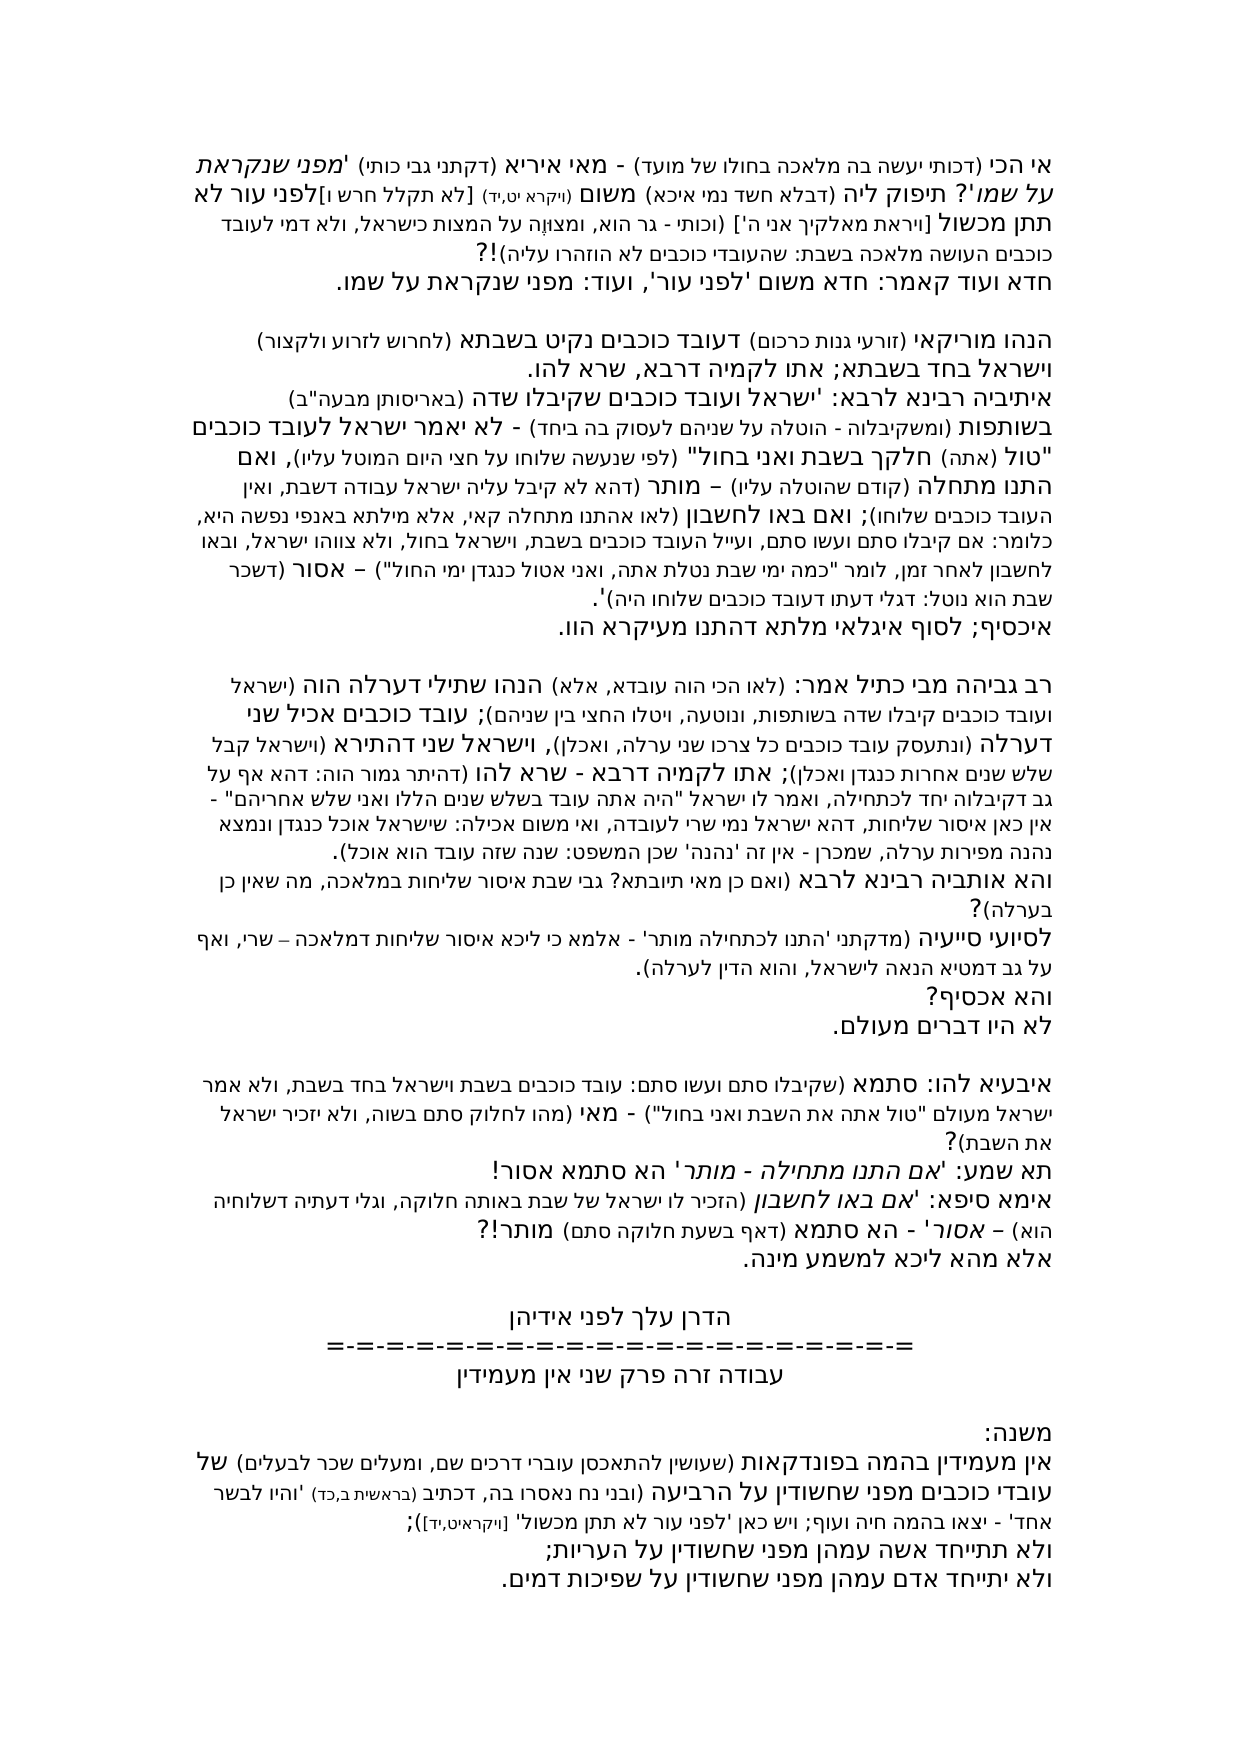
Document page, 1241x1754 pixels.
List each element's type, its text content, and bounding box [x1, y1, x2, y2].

text אי הכי (דכותי יעשה בה מלאכה בחולו של מועד) - מאי איריא (דקתני גבי כותי) 'מפני שנקראת על שמו'? תיפוק ליה (דבלא חשד נמי איכא) משום (ויקרא יט,יד) [לא תקלל חרש ו]לפני עור לא תתן מכשול [ויראת מאלקיך אני ה'] (וכותי - גר הוא, ומצוּוֶה על המצות כישראל, ולא דמי לעובד כוכבים העושה מלאכה בשבת: שהעובדי כוכבים לא הוזהרו עליה)!? [187, 150, 1053, 267]
text חדא ועוד קאמר: חדא משום 'לפני עור', ועוד: מפני שנקראת על שמו. [187, 267, 1053, 296]
text לסיועי סייעיה (מדקתני 'התנו לכתחילה מותר' - אלמא כי ליכא איסור שליחות דמלאכה – שרי, ואף על גב דמטיא הנאה לישראל, והוא הדין לערלה). [187, 923, 1053, 982]
text רב גביהה מבי כתיל אמר: (לאו הכי הוה עובדא, אלא) הנהו שתילי דערלה הוה (ישראל ועובד כוכבים קיבלו שדה בשותפות, ונוטעה, ויטלו החצי בין שניהם); עובד כוכבים אכיל שני דערלה (ונתעסק עובד כוכבים כל צרכו שני ערלה, ואכלן), וישראל שני דהתירא (וישראל קבל שלש שנים אחרות כנגדן ואכלן); אתו לקמיה דרבא - שרא להו (דהיתר גמור הוה: דהא אף על גב דקיבלוה יחד לכתחילה, ואמר לו ישראל "היה אתה עובד בשלש שנים הללו ואני שלש אחריהם" - אין כאן איסור שליחות, דהא ישראל נמי שרי לעובדה, ואי משום אכילה: שישראל אוכל כנגדן ונמצא נהנה מפירות ערלה, שמכרן - אין זה 'נהנה' שכן המשפט: שנה שזה עובד הוא אוכל). [187, 670, 1053, 865]
text לא היו דברים מעולם. [187, 1011, 1053, 1040]
text תא שמע: 'אם התנו מתחילה - מותר' הא סתמא אסור! [187, 1156, 1053, 1186]
text הנהו מוריקאי (זורעי גנות כרכום) דעובד כוכבים נקיט בשבתא (לחרוש לזרוע ולקצור) וישראל בחד בשבתא; אתו לקמיה דרבא, שרא להו. [187, 325, 1053, 383]
text הדרן עלך לפני אידיהן [187, 1302, 1053, 1331]
text והא אותביה רבינא לרבא (ואם כן מאי תיובתא? גבי שבת איסור שליחות במלאכה, מה שאין כן בערלה)? [187, 865, 1053, 923]
text אלא מהא ליכא למשמע מינה. [187, 1244, 1053, 1273]
text עבודה זרה פרק שני אין מעמידין [187, 1360, 1053, 1389]
text והא אכסיף? [187, 982, 1053, 1011]
text אין מעמידין בהמה בפונדקאות (שעושין להתאכסן עוברי דרכים שם, ומעלים שכר לבעלים) של עובדי כוכבים מפני שחשודין על הרביעה (ובני נח נאסרו בה, דכתיב (בראשית ב,כד) 'והיו לבשר אחד' - יצאו בהמה חיה ועוף; ויש כאן 'לפני עור לא תתן מכשול' [ויקראיט,יד]); [187, 1447, 1053, 1535]
text איבעיא להו: סתמא (שקיבלו סתם ועשו סתם: עובד כוכבים בשבת וישראל בחד בשבת, ולא אמר ישראל מעולם "טול אתה את השבת ואני בחול") - מאי (מהו לחלוק סתם בשוה, ולא יזכיר ישראל את השבת)? [187, 1069, 1053, 1156]
text ולא תתייחד אשה עמהן מפני שחשודין על העריות; [187, 1535, 1053, 1564]
text איכסיף; לסוף איגלאי מלתא דהתנו מעיקרא הוו. [187, 612, 1053, 641]
text איתיביה רבינא לרבא: 'ישראל ועובד כוכבים שקיבלו שדה (באריסותן מבעה"ב) בשותפות (ומשקיבלוה - הוטלה על שניהם לעסוק בה ביחד) - לא יאמר ישראל לעובד כוכבים "טול (אתה) חלקך בשבת ואני בחול" (לפי שנעשה שלוחו על חצי היום המוטל עליו), ואם התנו מתחלה (קודם שהוטלה עליו) – מותר (דהא לא קיבל עליה ישראל עבודה דשבת, ואין העובד כוכבים שלוחו); ואם באו לחשבון (לאו אהתנו מתחלה קאי, אלא מילתא באנפי נפשה היא, כלומר: אם קיבלו סתם ועשו סתם, ועייל העובד כוכבים בשבת, וישראל בחול, ולא צווהו ישראל, ובאו לחשבון לאחר זמן, לומר "כמה ימי שבת נטלת אתה, ואני אטול כנגדן ימי החול") – אסור (דשכר שבת הוא נוטל: דגלי דעתו דעובד כוכבים שלוחו היה)'. [187, 383, 1053, 612]
text משנה: [187, 1418, 1053, 1447]
text אימא סיפא: 'אם באו לחשבון (הזכיר לו ישראל של שבת באותה חלוקה, וגלי דעתיה דשלוחיה הוא) – אסור' - הא סתמא (דאף בשעת חלוקה סתם) מותר!? [187, 1186, 1053, 1244]
text ולא יתייחד אדם עמהן מפני שחשודין על שפיכות דמים. [187, 1564, 1053, 1593]
text =-=-=-=-=-=-=-=-=-=-=-=-=-=-=-=-=-=-=-= [187, 1331, 1053, 1360]
